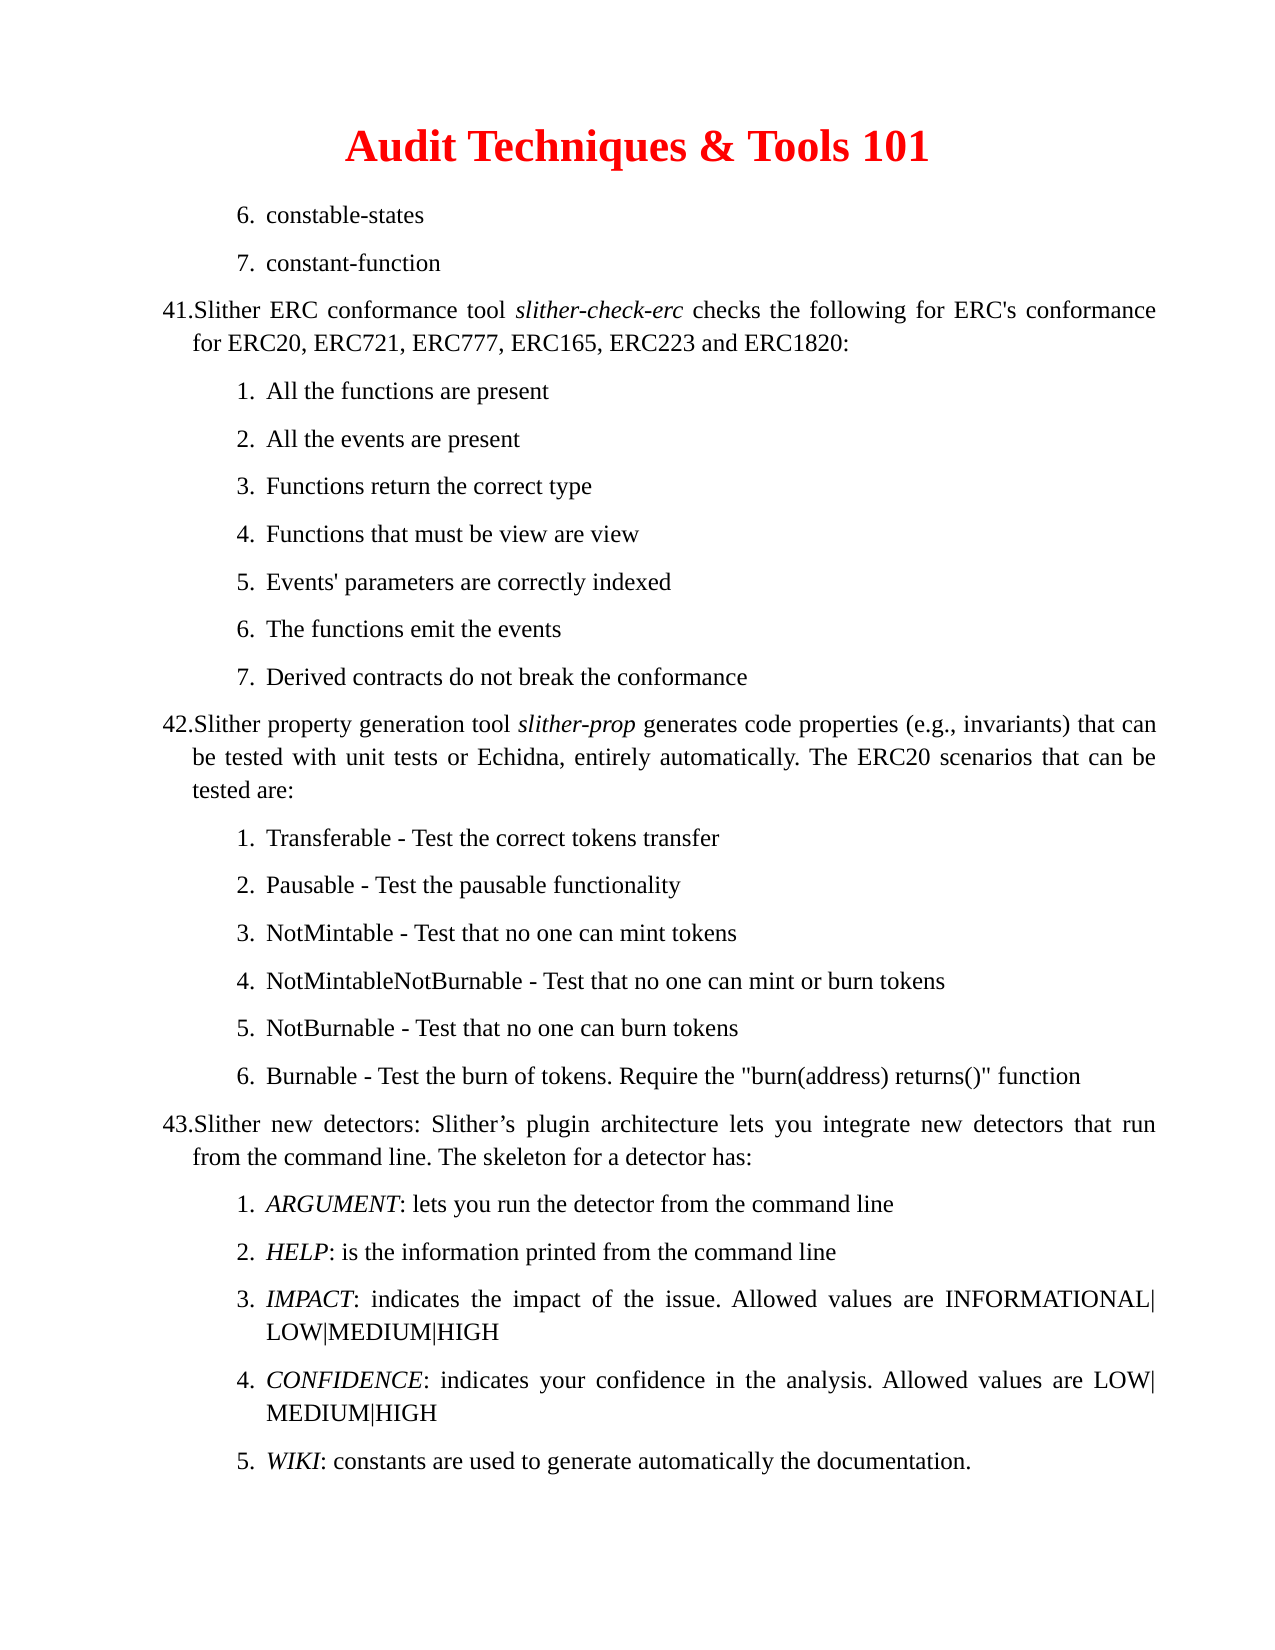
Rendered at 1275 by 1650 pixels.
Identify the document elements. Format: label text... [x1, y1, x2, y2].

list All the events are present [236, 424, 1157, 452]
list Burnable - Test the burn of tokens. Require the "burn(address) returns()" function [236, 1061, 1157, 1090]
list CONFIDENCE: indicates your confidence in the analysis. Allowed values are LOW|MEDIUM|HIGH [236, 1365, 1157, 1427]
list ARGUMENT: lets you run the detector from the command line [236, 1189, 1157, 1218]
list HELP: is the information printed from the command line [236, 1237, 1157, 1266]
list NotBurnable - Test that no one can burn tokens [236, 1013, 1157, 1042]
list NotMintable - Test that no one can mint tokens [236, 918, 1157, 947]
list The functions emit the events [236, 614, 1157, 643]
list Slither new detectors: Slither’s plugin architecture lets you integrate new detectors that run from the command line. The skeleton for a detector has: [162, 1109, 1157, 1170]
list NotMintableNotBurnable - Test that no one can mint or burn tokens [236, 966, 1157, 994]
list constable-states [236, 200, 1157, 229]
list constant-function [236, 248, 1157, 277]
list Functions that must be view are view [236, 519, 1157, 548]
list Slither ERC conformance tool slither-check-erc checks the following for ERC's conformance for ERC20, ERC721, ERC777, ERC165, ERC223 and ERC1820: [162, 296, 1157, 357]
list All the functions are present [236, 376, 1157, 405]
list IMPACT: indicates the impact of the issue. Allowed values are INFORMATIONAL|LOW|MEDIUM|HIGH [236, 1284, 1157, 1346]
list Derived contracts do not break the conformance [236, 662, 1157, 691]
list Pausable - Test the pausable functionality [236, 871, 1157, 899]
list Functions return the correct type [236, 471, 1157, 500]
list Events' parameters are correctly indexed [236, 567, 1157, 595]
list Transferable - Test the correct tokens transfer [236, 823, 1157, 852]
list Slither property generation tool slither-prop generates code properties (e.g., invariants) that can be tested with unit tests or Echidna, entirely automatically. The ERC20 scenarios that can be tested are: [162, 709, 1157, 804]
list WIKI: constants are used to generate automatically the documentation. [236, 1446, 1157, 1474]
